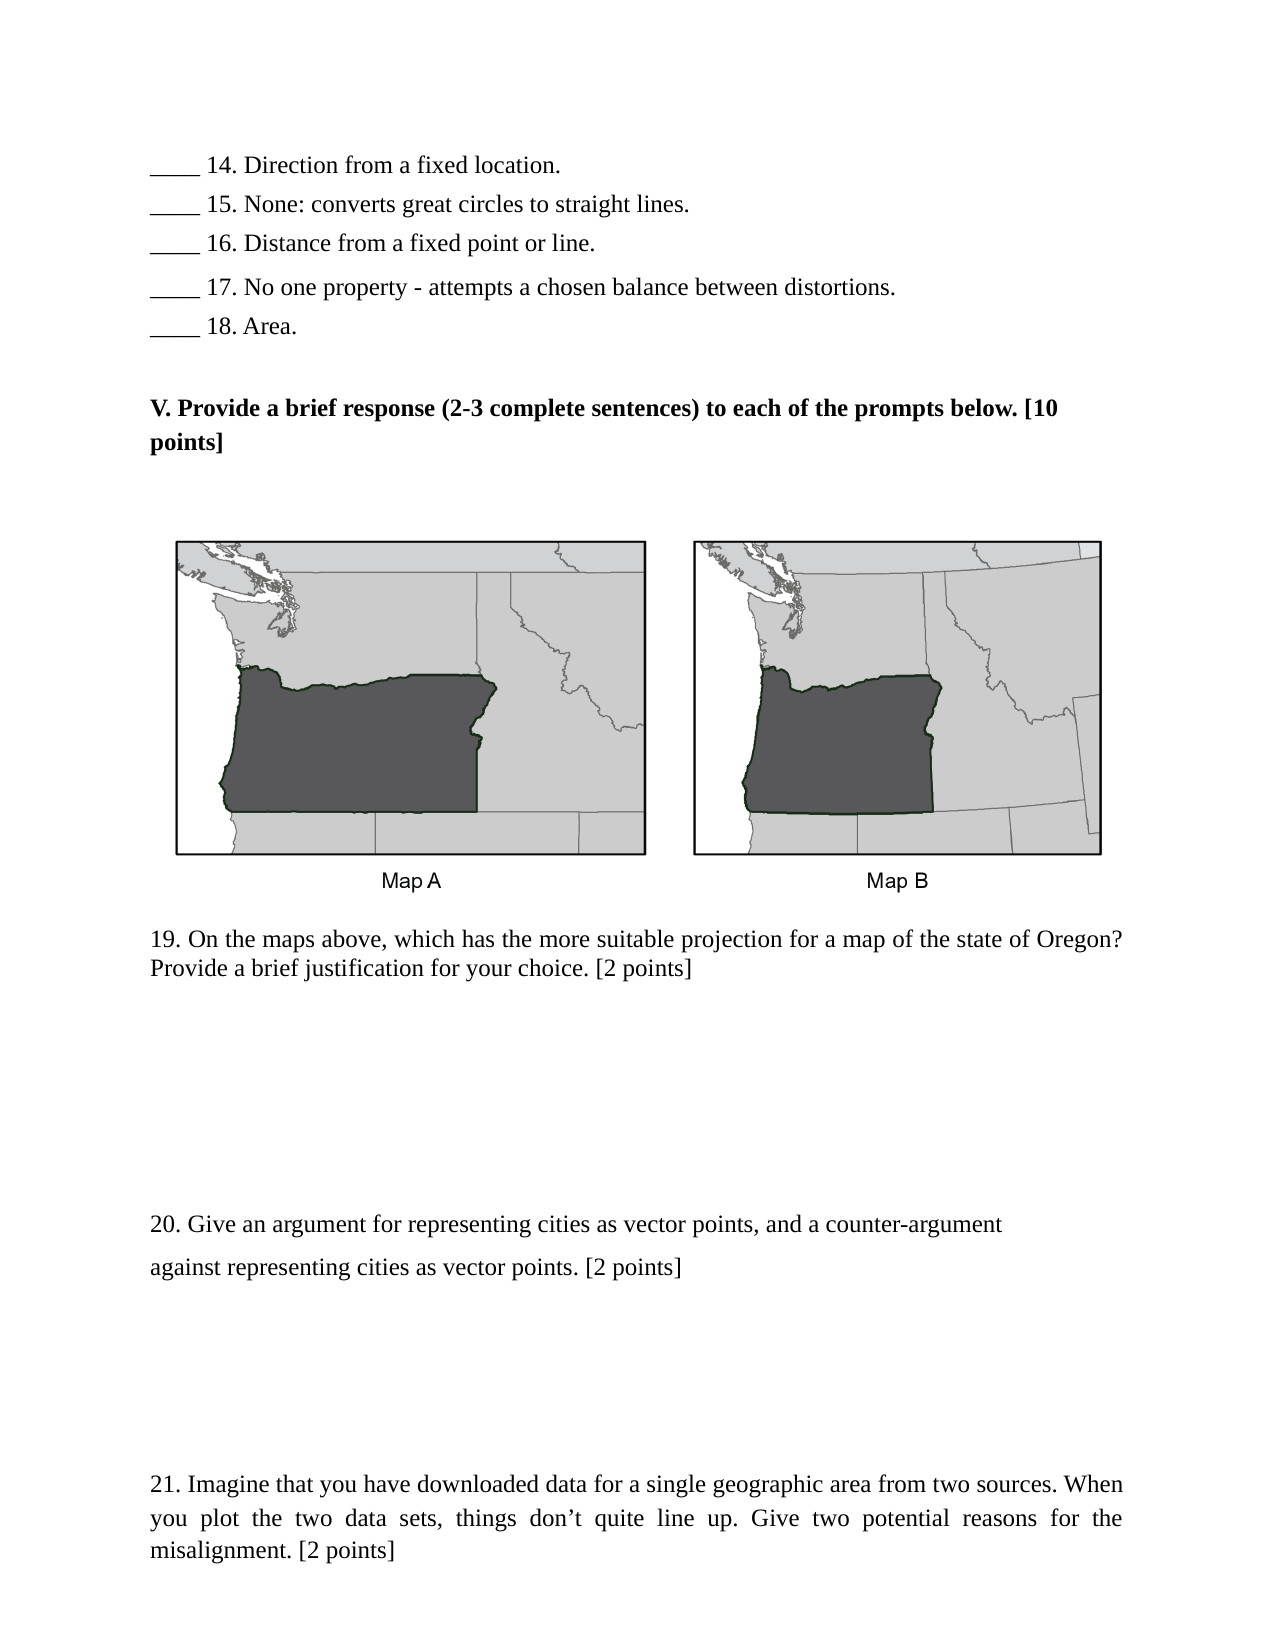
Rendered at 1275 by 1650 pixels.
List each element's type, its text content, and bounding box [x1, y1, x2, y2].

text ____ 14. Direction from a fixed location. [150, 150, 1125, 179]
text ____ 17. No one property - attempts a chosen balance between distortions. [150, 272, 1125, 301]
text 19. On the maps above, which has the more suitable projection for a map of the state of Oregon? Provide a brief justification for your choice. [2 points] [150, 924, 1125, 981]
text 20. Give an argument for representing cities as vector points, and a counter-argument [150, 1209, 1125, 1238]
text ____ 18. Area. [150, 311, 1125, 340]
text 21. Imagine that you have downloaded data for a single geographic area from two sources. When you plot the two data sets, things don’t quite line up. Give two potential reasons for the misalignment. [2 points] [150, 1469, 1125, 1564]
text ____ 15. None: converts great circles to straight lines. [150, 189, 1125, 218]
text ____ 16. Distance from a fixed point or line. [150, 228, 1125, 257]
picture [150, 513, 1125, 914]
text against representing cities as vector points. [2 points] [150, 1252, 1125, 1281]
text V. Provide a brief response (2-3 complete sentences) to each of the prompts below. [10 points] [150, 393, 1125, 455]
